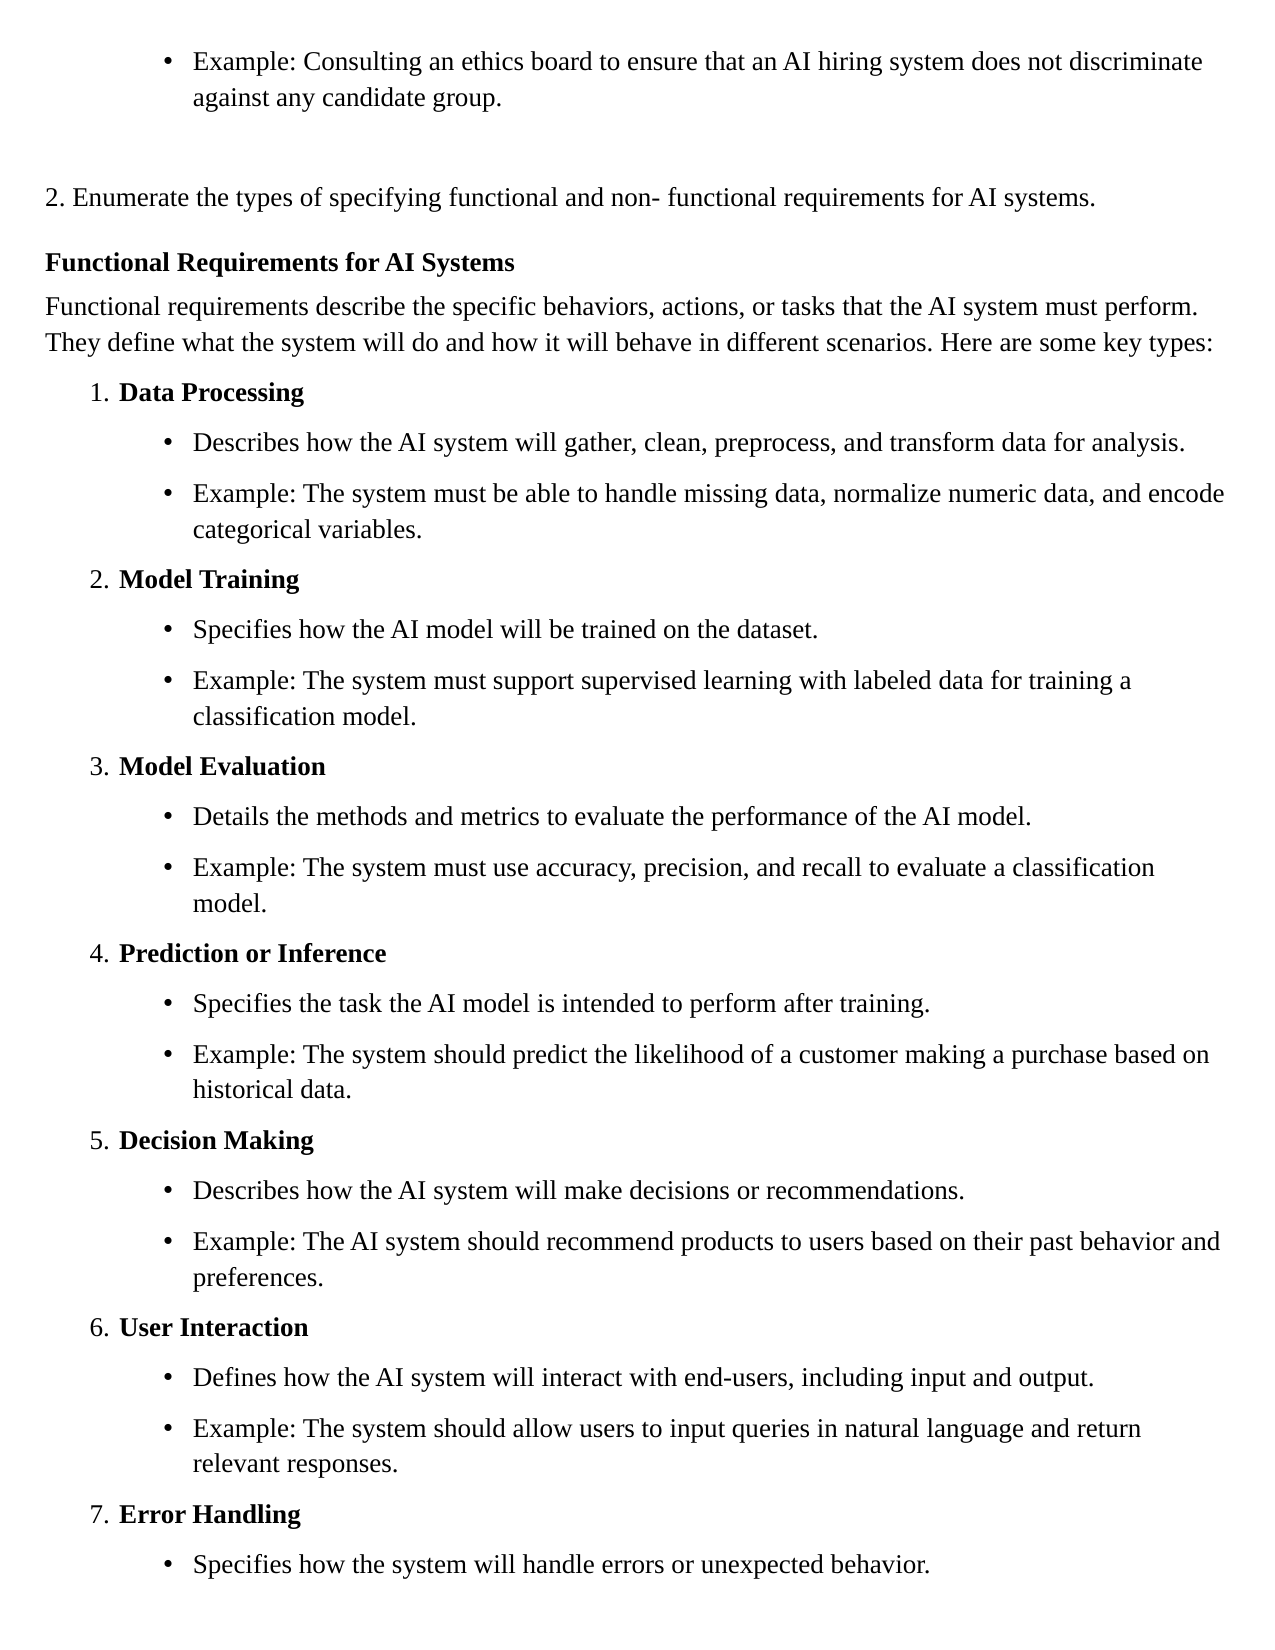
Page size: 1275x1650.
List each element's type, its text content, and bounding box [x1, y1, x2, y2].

list Error Handling [89, 1498, 1230, 1529]
list Describes how the AI system will make decisions or recommendations. [163, 1174, 1230, 1206]
list Model Training [89, 563, 1230, 594]
list Details the methods and metrics to evaluate the performance of the AI model. [163, 800, 1230, 832]
list Model Evaluation [89, 750, 1230, 781]
list Defines how the AI system will interact with end-users, including input and output. [163, 1361, 1230, 1392]
list Example: The system must support supervised learning with labeled data for training a classification model. [163, 664, 1230, 731]
list Describes how the AI system will gather, clean, preprocess, and transform data for analysis. [163, 426, 1230, 458]
list Example: The system must be able to handle missing data, normalize numeric data, and encode categorical variables. [163, 477, 1230, 544]
list Decision Making [89, 1124, 1230, 1155]
list Example: The system should predict the likelihood of a customer making a purchase based on historical data. [163, 1038, 1230, 1105]
list Example: The system should allow users to input queries in natural language and return relevant responses. [163, 1412, 1230, 1479]
list Example: The AI system should recommend products to users based on their past behavior and preferences. [163, 1225, 1230, 1292]
list Prediction or Inference [89, 937, 1230, 968]
list Specifies how the system will handle errors or unexpected behavior. [163, 1548, 1230, 1579]
list Data Processing [89, 376, 1230, 407]
subtitle Functional Requirements for AI Systems [45, 246, 1230, 277]
text Functional requirements describe the specific behaviors, actions, or tasks that the AI system must perform. They define what the system will do and how it will behave in different scenarios. Here are some key types: [45, 290, 1230, 357]
list User Interaction [89, 1311, 1230, 1342]
list Specifies how the AI model will be trained on the dataset. [163, 613, 1230, 644]
list Example: Consulting an ethics board to ensure that an AI hiring system does not discriminate against any candidate group. [163, 45, 1230, 112]
list Specifies the task the AI model is intended to perform after training. [163, 987, 1230, 1018]
text 2. Enumerate the types of specifying functional and non- functional requirements for AI systems. [45, 181, 1230, 213]
list Example: The system must use accuracy, precision, and recall to evaluate a classification model. [163, 851, 1230, 918]
